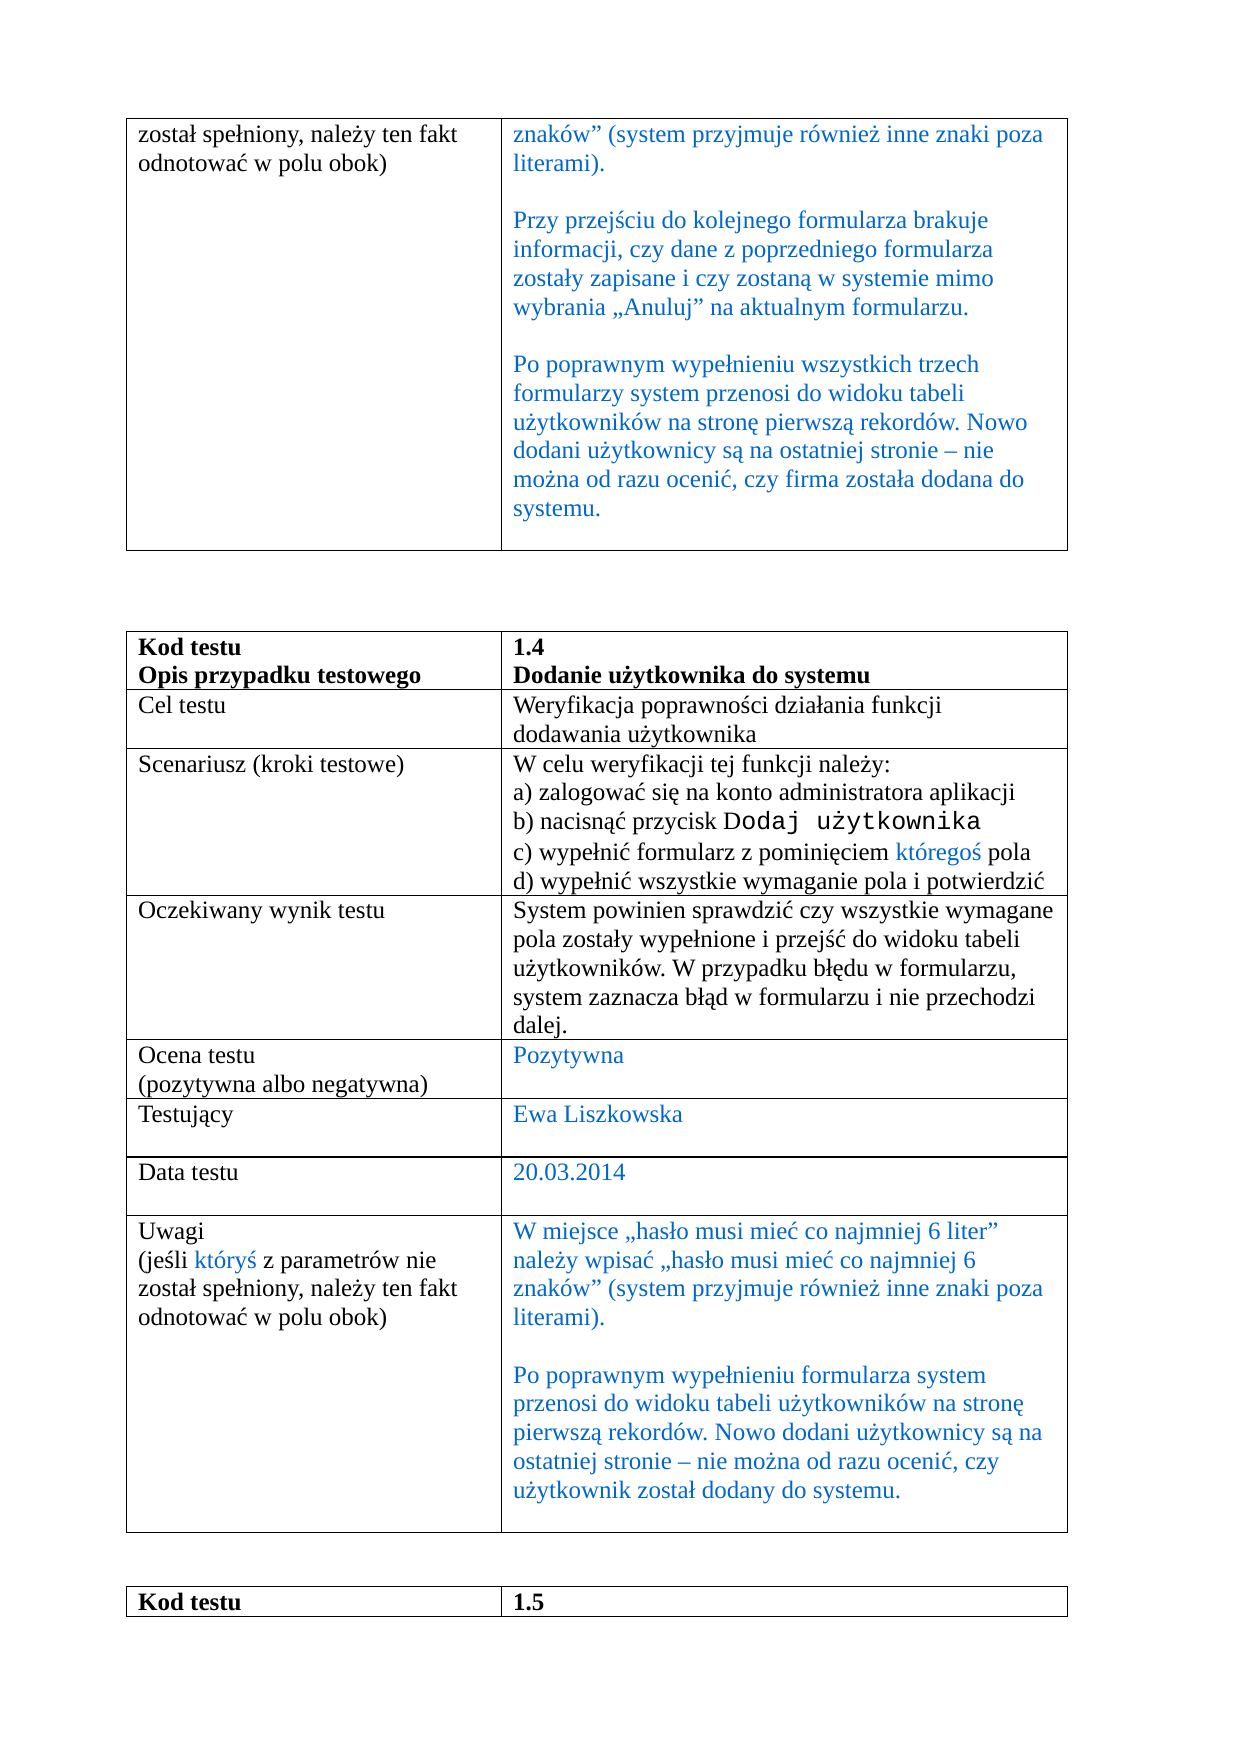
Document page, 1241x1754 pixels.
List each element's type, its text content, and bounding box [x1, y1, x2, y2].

table_cell Data testu [127, 1158, 501, 1215]
table_cell Pozytywna [502, 1040, 1067, 1098]
table_cell Ewa Liszkowska [502, 1099, 1067, 1156]
table_cell Uwagi (jeśli któryś z parametrów nie został spełniony, należy ten fakt odnotować w polu obok) [127, 1216, 501, 1532]
table_cell Cel testu [127, 690, 501, 748]
table_cell został spełniony, należy ten fakt odnotować w polu obok) [127, 119, 501, 550]
table_header 1.4 Dodanie użytkownika do systemu [502, 632, 1067, 689]
table_cell znaków” (system przyjmuje również inne znaki poza literami). Przy przejściu do kolejnego formularza brakuje informacji, czy dane z poprzedniego formularza zostały zapisane i czy zostaną w systemie mimo wybrania „Anuluj” na aktualnym formularzu. Po poprawnym wypełnieniu wszystkich trzech formularzy system przenosi do widoku tabeli użytkowników na stronę pierwszą rekordów. Nowo dodani użytkownicy są na ostatniej stronie – nie można od razu ocenić, czy firma została dodana do systemu. [502, 119, 1067, 550]
table_cell Oczekiwany wynik testu [127, 896, 501, 1039]
table_cell System powinien sprawdzić czy wszystkie wymagane pola zostały wypełnione i przejść do widoku tabeli użytkowników. W przypadku błędu w formularzu, system zaznacza błąd w formularzu i nie przechodzi dalej. [502, 896, 1067, 1039]
table_cell Testujący [127, 1099, 501, 1156]
table_cell Ocena testu (pozytywna albo negatywna) [127, 1040, 501, 1098]
table_header Kod testu Opis przypadku testowego [127, 632, 501, 689]
table_cell Weryfikacja poprawności działania funkcji dodawania użytkownika [502, 690, 1067, 748]
table_header Kod testu [127, 1587, 501, 1616]
table_cell W miejsce „hasło musi mieć co najmniej 6 liter” należy wpisać „hasło musi mieć co najmniej 6 znaków” (system przyjmuje również inne znaki poza literami). Po poprawnym wypełnieniu formularza system przenosi do widoku tabeli użytkowników na stronę pierwszą rekordów. Nowo dodani użytkownicy są na ostatniej stronie – nie można od razu ocenić, czy użytkownik został dodany do systemu. [502, 1216, 1067, 1532]
table_cell Scenariusz (kroki testowe) [127, 749, 501, 894]
table_cell W celu weryfikacji tej funkcji należy: a) zalogować się na konto administratora aplikacji b) nacisnąć przycisk Dodaj użytkownika c) wypełnić formularz z pominięciem któregoś pola d) wypełnić wszystkie wymaganie pola i potwierdzić [502, 749, 1067, 894]
table_cell 20.03.2014 [502, 1158, 1067, 1215]
table_header 1.5 [502, 1587, 1067, 1616]
